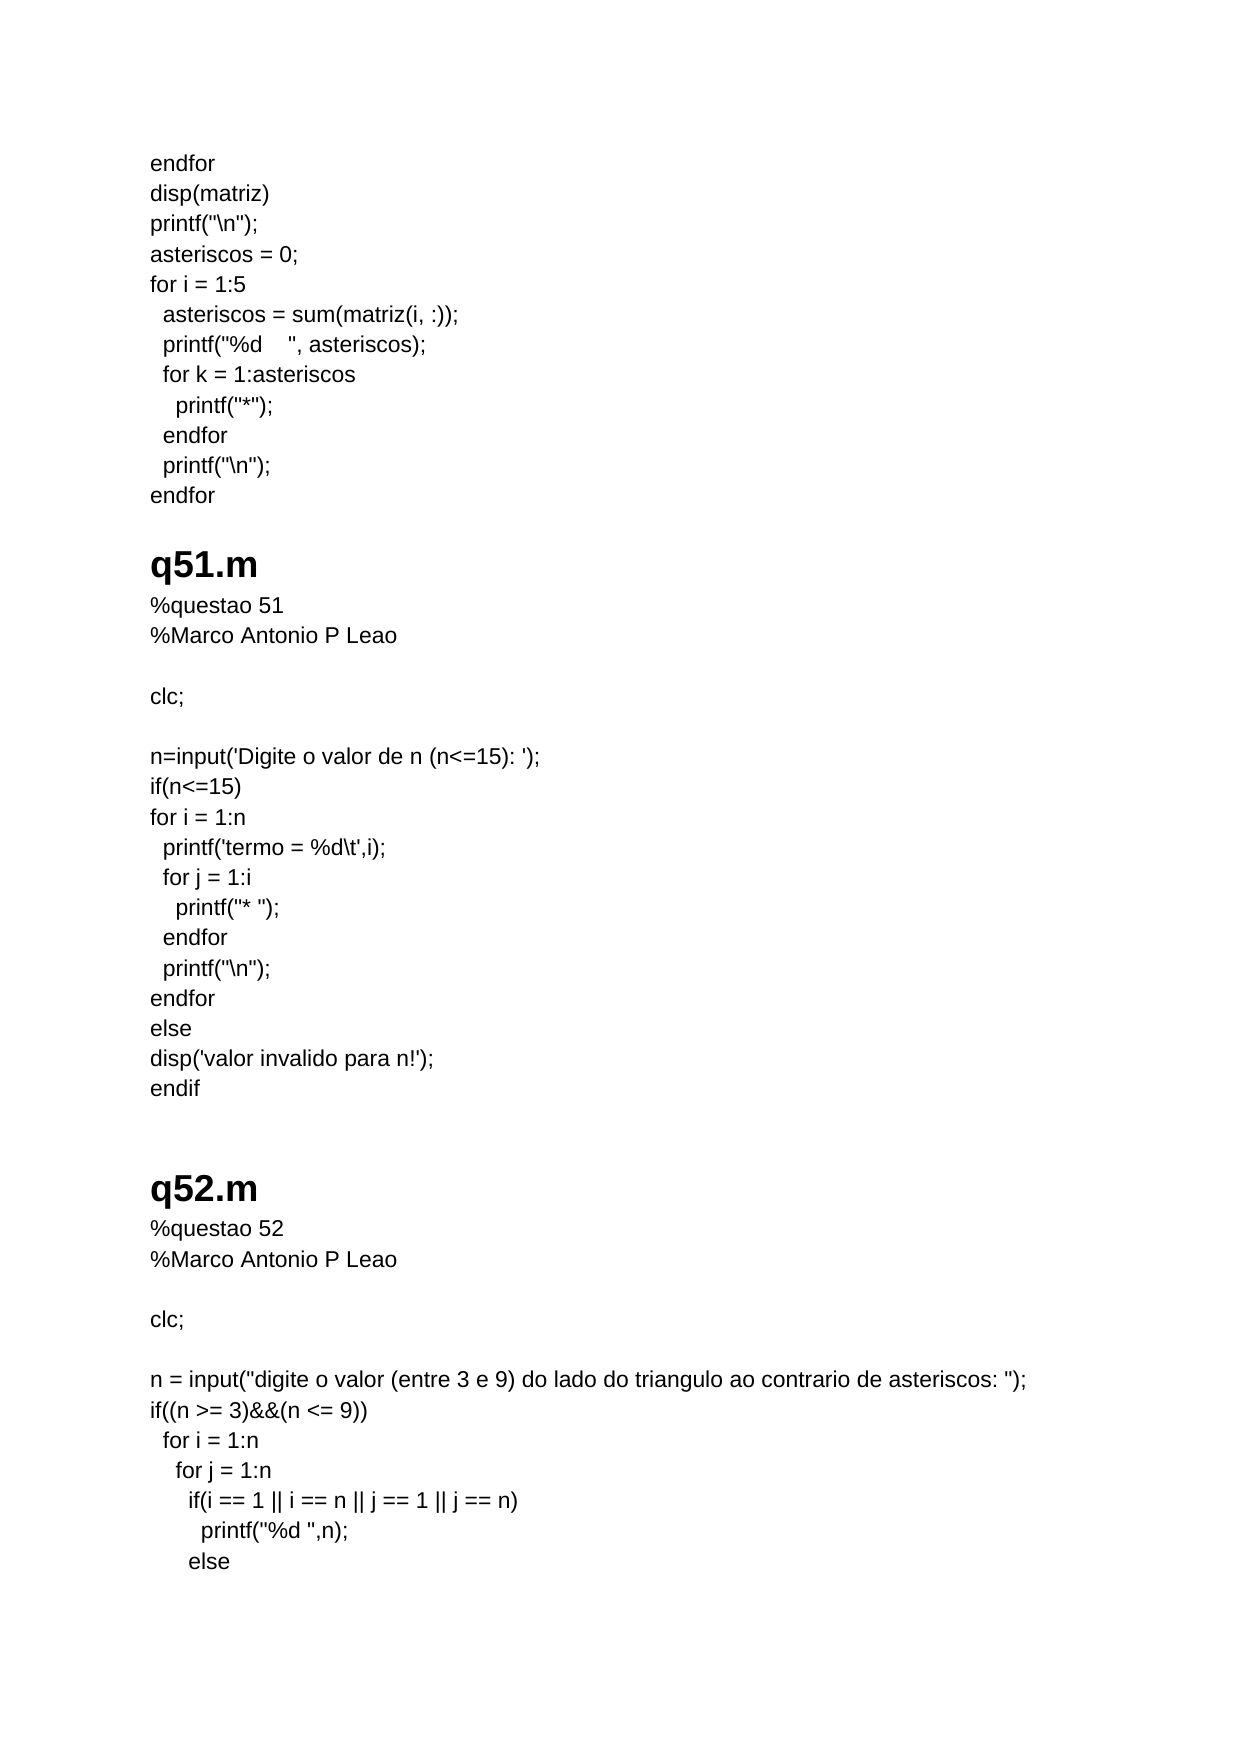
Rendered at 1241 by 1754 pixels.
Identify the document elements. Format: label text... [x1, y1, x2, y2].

text clc; [150, 1306, 1090, 1332]
text for i = 1:n [150, 803, 1090, 830]
text %Marco Antonio P Leao [150, 622, 1090, 649]
text printf("\n"); [150, 954, 1090, 981]
text clc; [150, 683, 1090, 709]
text printf('termo = %d\t',i); [150, 834, 1090, 860]
text if(i == 1 || i == n || j == 1 || j == n) [150, 1487, 1090, 1514]
text if(n<=15) [150, 773, 1090, 800]
text printf("%d ", asteriscos); [150, 331, 1090, 358]
text endfor [150, 985, 1090, 1011]
text endfor [150, 482, 1090, 509]
text endfor [150, 422, 1090, 448]
text printf("%d ",n); [150, 1517, 1090, 1544]
text n=input('Digite o valor de n (n<=15): '); [150, 743, 1090, 769]
text %Marco Antonio P Leao [150, 1246, 1090, 1272]
text printf("\n"); [150, 452, 1090, 478]
text else [150, 1548, 1090, 1574]
text asteriscos = 0; [150, 241, 1090, 267]
text for j = 1:i [150, 864, 1090, 890]
title q52.m [150, 1166, 1090, 1209]
text printf("*"); [150, 392, 1090, 418]
text n = input("digite o valor (entre 3 e 9) do lado do triangulo ao contrario de asteriscos: "); [150, 1366, 1090, 1393]
title q51.m [150, 543, 1090, 586]
text endfor [150, 150, 1090, 176]
text disp('valor invalido para n!'); [150, 1045, 1090, 1072]
text for k = 1:asteriscos [150, 361, 1090, 388]
text %questao 52 [150, 1215, 1090, 1242]
text endfor [150, 924, 1090, 951]
text for j = 1:n [150, 1457, 1090, 1483]
text else [150, 1015, 1090, 1041]
text for i = 1:n [150, 1427, 1090, 1453]
text disp(matriz) [150, 180, 1090, 207]
text endif [150, 1075, 1090, 1102]
text asteriscos = sum(matriz(i, :)); [150, 301, 1090, 327]
text %questao 51 [150, 592, 1090, 618]
text for i = 1:5 [150, 271, 1090, 297]
text printf("* "); [150, 894, 1090, 921]
text if((n >= 3)&&(n <= 9)) [150, 1397, 1090, 1423]
text printf("\n"); [150, 210, 1090, 237]
